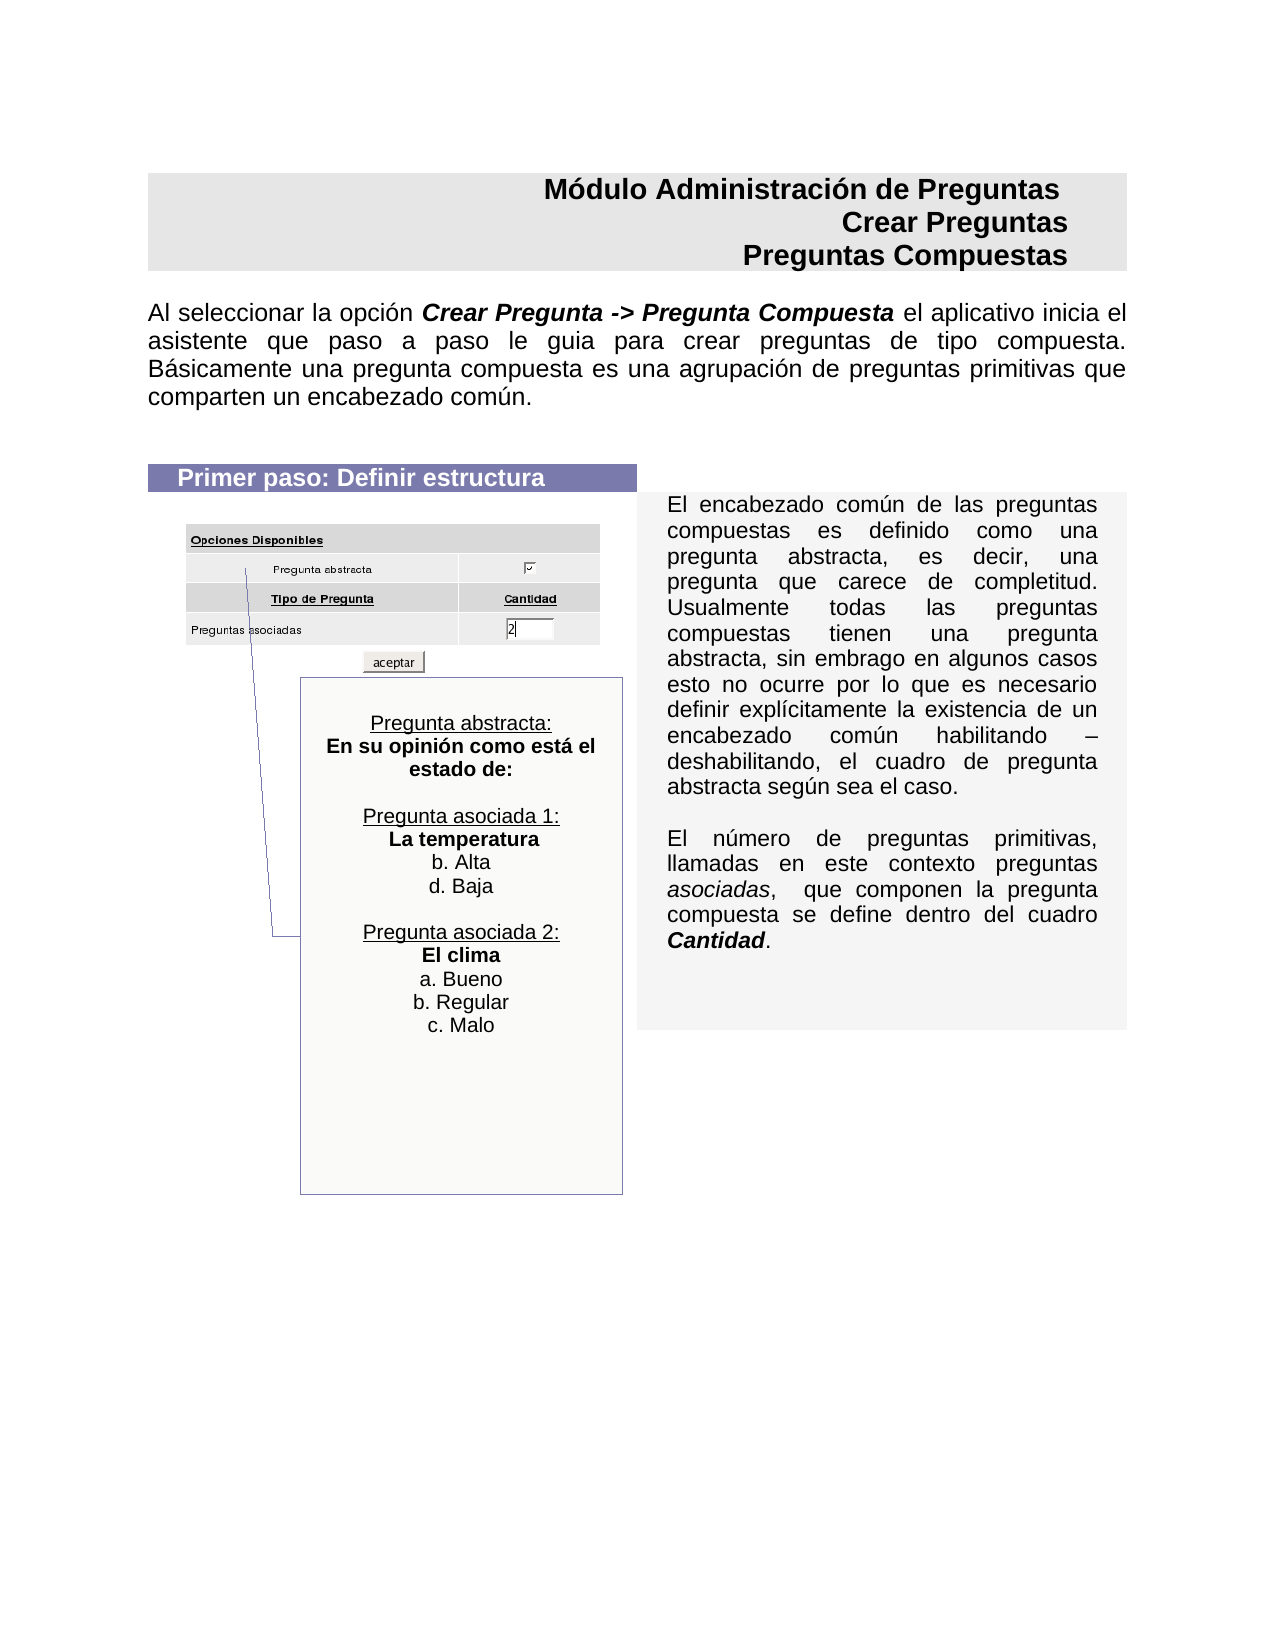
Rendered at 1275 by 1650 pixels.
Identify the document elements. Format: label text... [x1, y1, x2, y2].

picture [177, 515, 608, 678]
table_header Módulo Administración de Preguntas Crear Preguntas Preguntas Compuestas [1068, 173, 1127, 271]
text Al seleccionar la opción Crear Pregunta -> Pregunta Compuesta el aplicativo inicia el asistente que paso a paso le guia para crear preguntas de tipo compuesta. Básicamente una pregunta compuesta es una agrupación de preguntas primitivas que comparten un encabezado común. [148, 299, 1127, 411]
table_cell El encabezado común de las preguntas compuestas es definido como una pregunta abstracta, es decir, una pregunta que carece de completitud. Usualmente todas las preguntas compuestas tienen una pregunta abstracta, sin embrago en algunos casos esto no ocurre por lo que es necesario definir explícitamente la existencia de un encabezado común habilitando – deshabilitando, el cuadro de pregunta abstracta según sea el caso. El número de preguntas primitivas, llamadas en este contexto preguntas asociadas, que componen la pregunta compuesta se define dentro del cuadro Cantidad. [638, 492, 1127, 1030]
table_header Primer paso: Definir estructura [148, 464, 637, 492]
table_cell [148, 492, 637, 1030]
table_header [638, 464, 1127, 492]
table_header Módulo Administración de Preguntas Crear Preguntas Preguntas Compuestas [148, 173, 207, 271]
